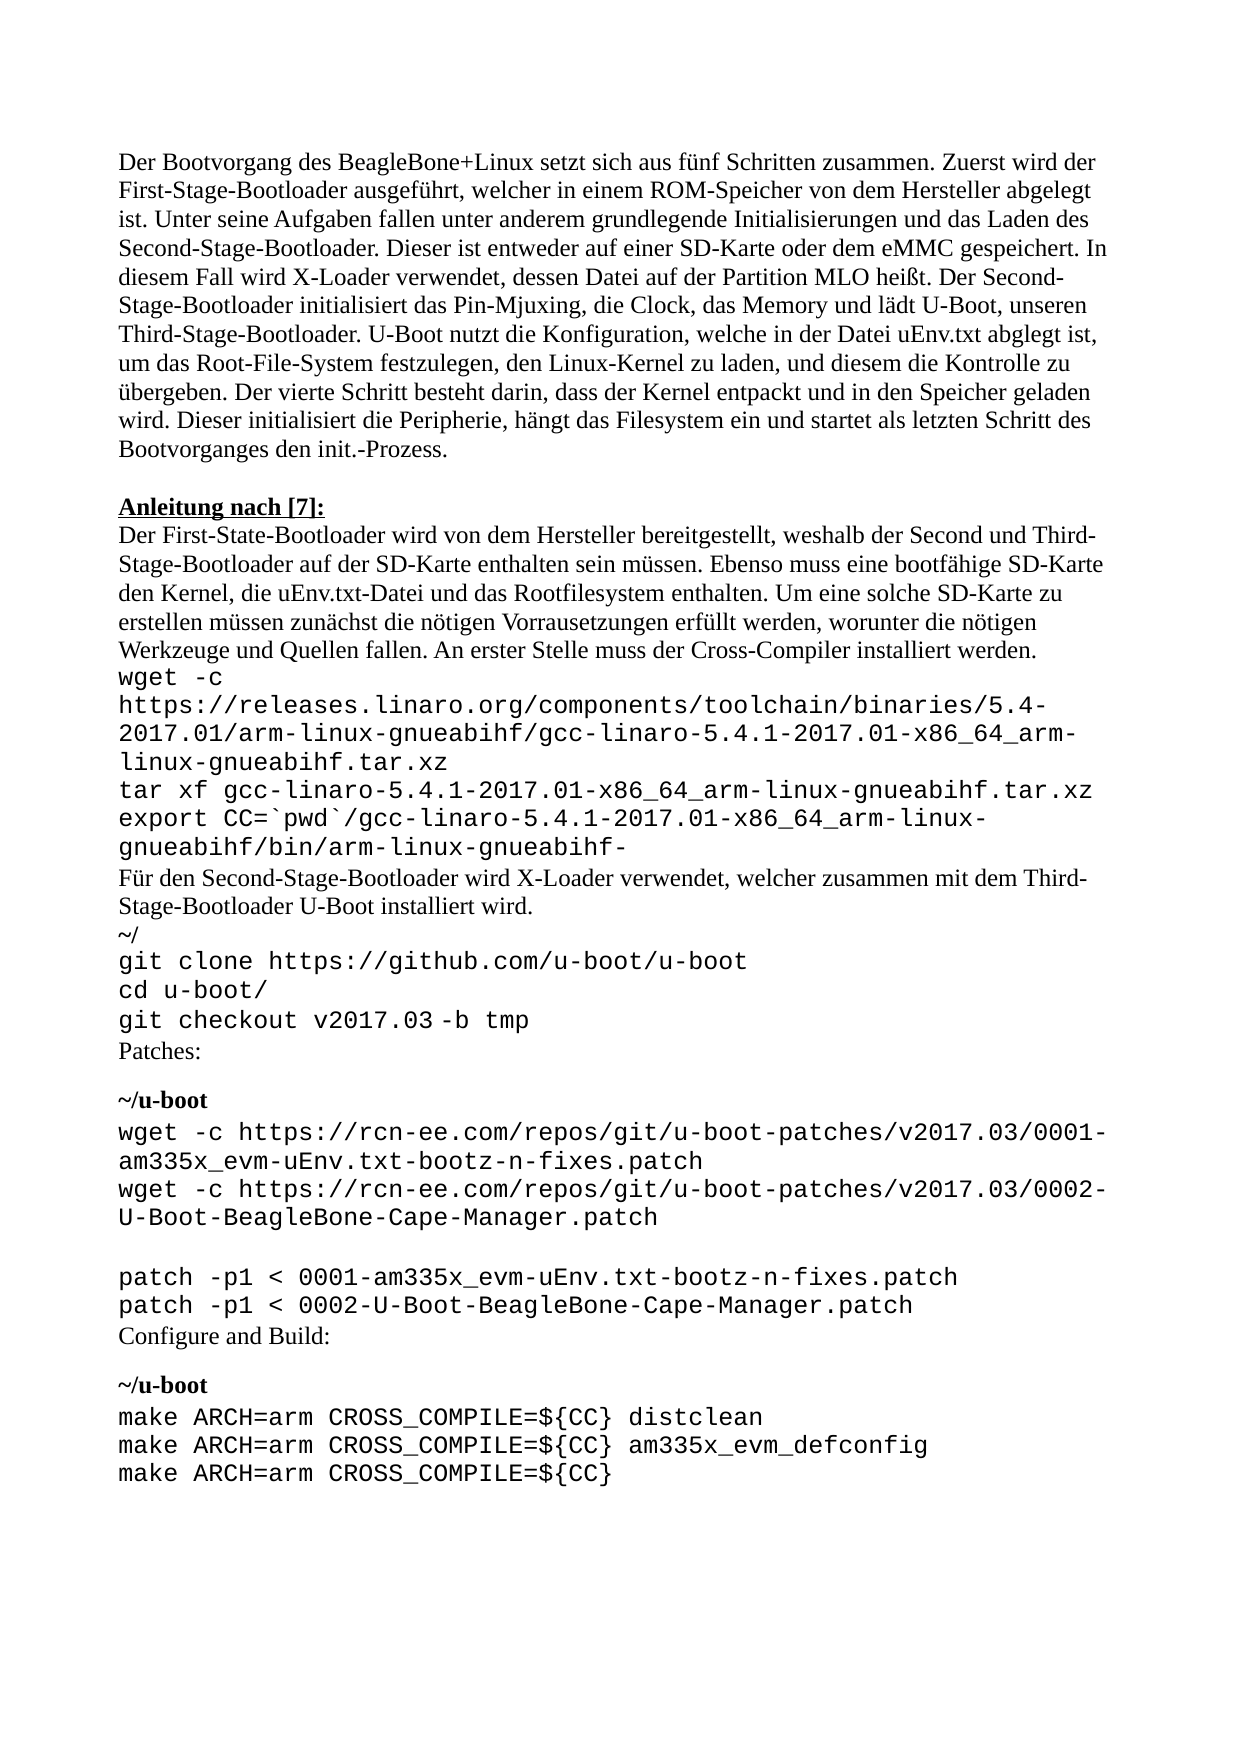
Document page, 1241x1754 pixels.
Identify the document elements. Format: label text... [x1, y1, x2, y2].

text Patches: [118, 1036, 1122, 1065]
text ~/u-boot [118, 1086, 1122, 1114]
text Configure and Build: [118, 1321, 1122, 1349]
text Für den Second-Stage-Bootloader wird X-Loader verwendet, welcher zusammen mit dem Third-Stage-Bootloader U-Boot installiert wird. [118, 863, 1122, 920]
table_header make ARCH=arm CROSS_COMPILE=${CC} distclean make ARCH=arm CROSS_COMPILE=${CC} am335x_evm_defconfig make ARCH=arm CROSS_COMPILE=${CC} [118, 1404, 941, 1489]
table_header git clone https://github.com/u-boot/u-boot cd u-boot/ git checkout v2017.03 -b tmp [118, 949, 757, 1036]
text Anleitung nach [7]: [118, 492, 1122, 521]
text Der First-State-Bootloader wird von dem Hersteller bereitgestellt, weshalb der Second und Third-Stage-Bootloader auf der SD-Karte enthalten sein müssen. Ebenso muss eine bootfähige SD-Karte den Kernel, die uEnv.txt-Datei und das Rootfilesystem enthalten. Um eine solche SD-Karte zu erstellen müssen zunächst die nötigen Vorrausetzungen erfüllt werden, worunter die nötigen Werkzeuge und Quellen fallen. An erster Stelle muss der Cross-Compiler installiert werden. [118, 521, 1122, 664]
text ~/ [118, 920, 1122, 949]
text Der Bootvorgang des BeagleBone+Linux setzt sich aus fünf Schritten zusammen. Zuerst wird der First-Stage-Bootloader ausgeführt, welcher in einem ROM-Speicher von dem Hersteller abgelegt ist. Unter seine Aufgaben fallen unter anderem grundlegende Initialisierungen und das Laden des Second-Stage-Bootloader. Dieser ist entweder auf einer SD-Karte oder dem eMMC gespeichert. In diesem Fall wird X-Loader verwendet, dessen Datei auf der Partition MLO heißt. Der Second-Stage-Bootloader initialisiert das Pin-Mjuxing, die Clock, das Memory und lädt U-Boot, unseren Third-Stage-Bootloader. U-Boot nutzt die Konfiguration, welche in der Datei uEnv.txt abglegt ist, um das Root-File-System festzulegen, den Linux-Kernel zu laden, und diesem die Kontrolle zu übergeben. Der vierte Schritt besteht darin, dass der Kernel entpackt und in den Speicher geladen wird. Dieser initialisiert die Peripherie, hängt das Filesystem ein und startet als letzten Schritt des Bootvorganges den init.-Prozess. [118, 147, 1122, 463]
table_header wget -c https://rcn-ee.com/repos/git/u-boot-patches/v2017.03/0001-am335x_evm-uEnv.txt-bootz-n-fixes.patch wget -c https://rcn-ee.com/repos/git/u-boot-patches/v2017.03/0002-U-Boot-BeagleBone-Cape-Manager.patch patch -p1 < 0001-am335x_evm-uEnv.txt-bootz-n-fixes.patch patch -p1 < 0002-U-Boot-BeagleBone-Cape-Manager.patch [118, 1120, 1122, 1321]
text ~/u-boot [118, 1370, 1122, 1399]
table_header wget -c https://releases.linaro.org/components/toolchain/binaries/5.4-2017.01/arm-linux-gnueabihf/gcc-linaro-5.4.1-2017.01-x86_64_arm-linux-gnueabihf.tar.xz tar xf gcc-linaro-5.4.1-2017.01-x86_64_arm-linux-gnueabihf.tar.xz export CC=`pwd`/gcc-linaro-5.4.1-2017.01-x86_64_arm-linux-gnueabihf/bin/arm-linux-gnueabihf- [118, 664, 1122, 863]
